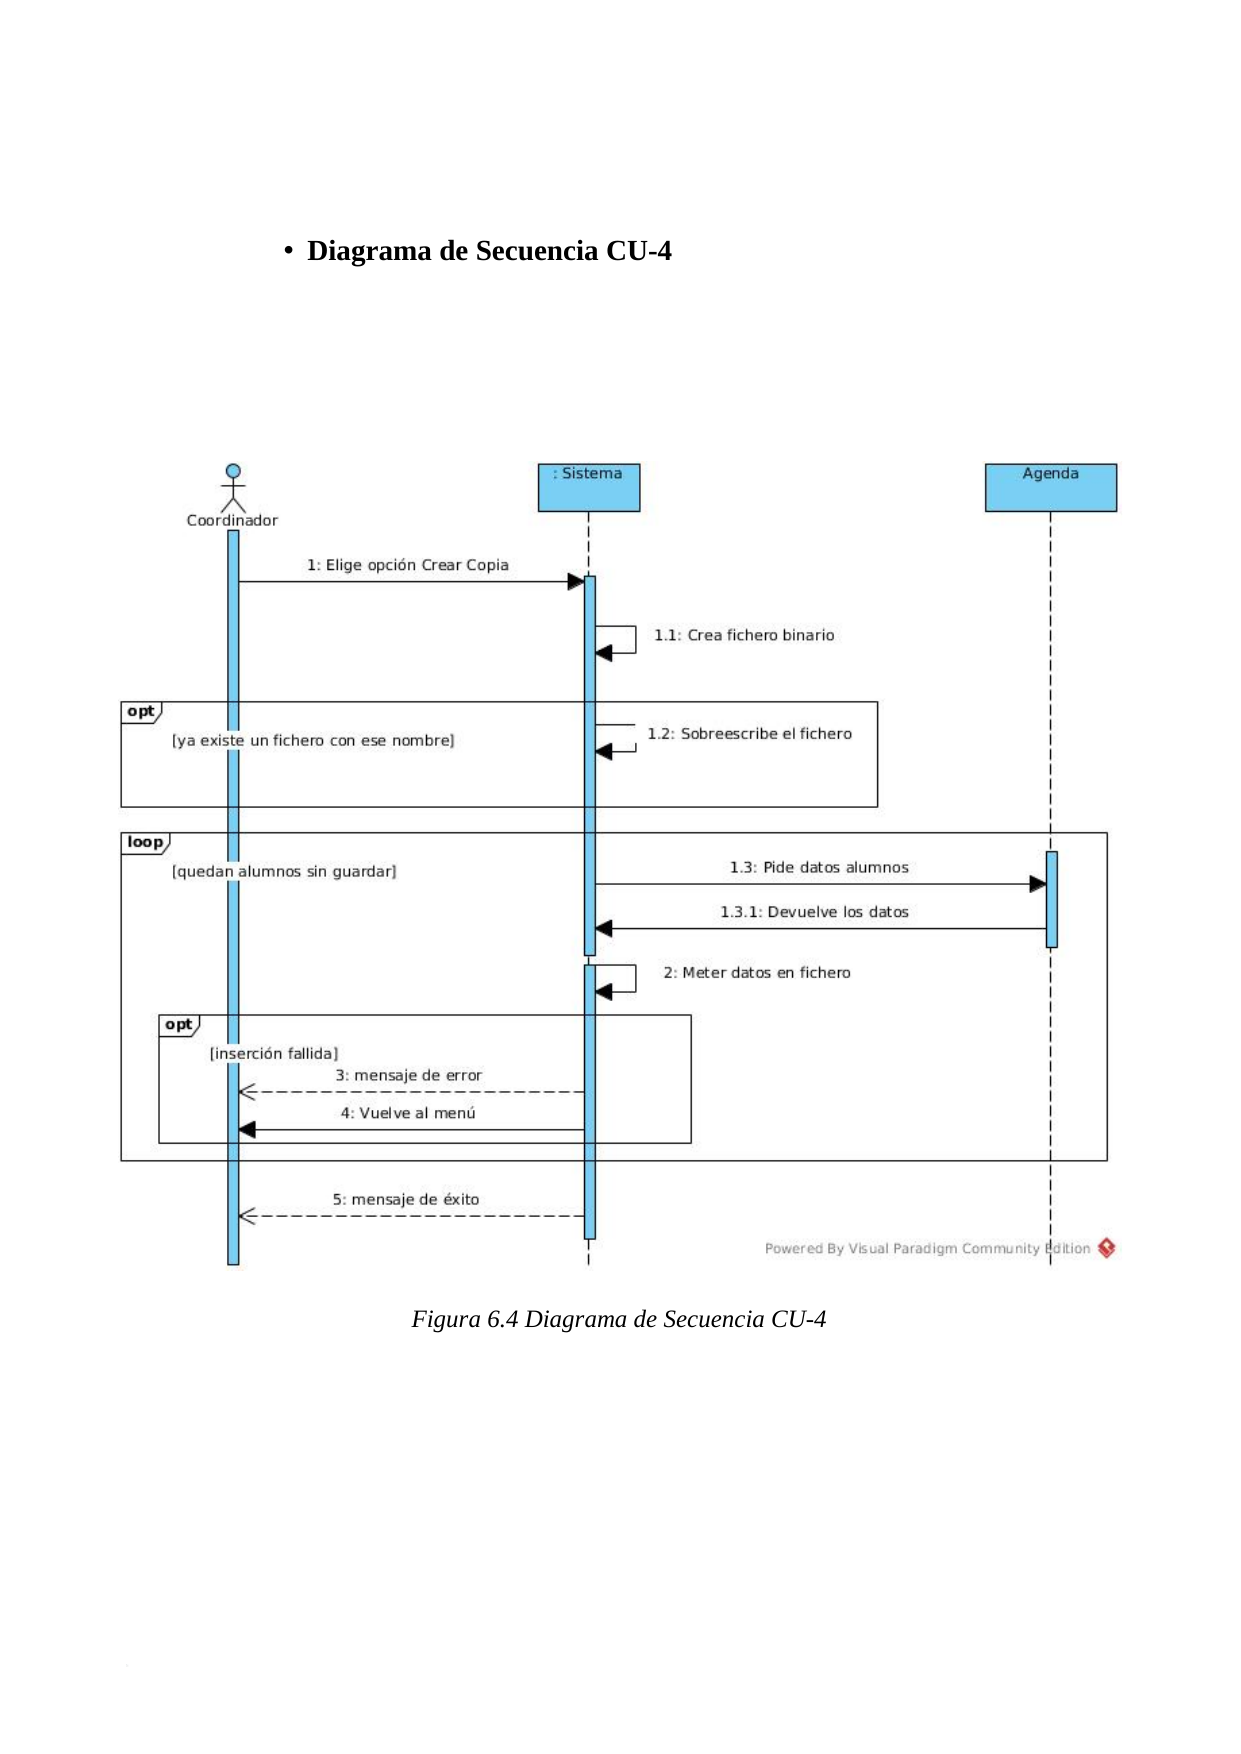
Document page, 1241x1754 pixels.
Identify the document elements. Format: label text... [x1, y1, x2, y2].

text Figura 6.4 Diagrama de Secuencia CU-4 [118, 1304, 1122, 1333]
picture [118, 461, 1123, 1271]
list Diagrama de Secuencia CU-4 [283, 233, 1122, 267]
